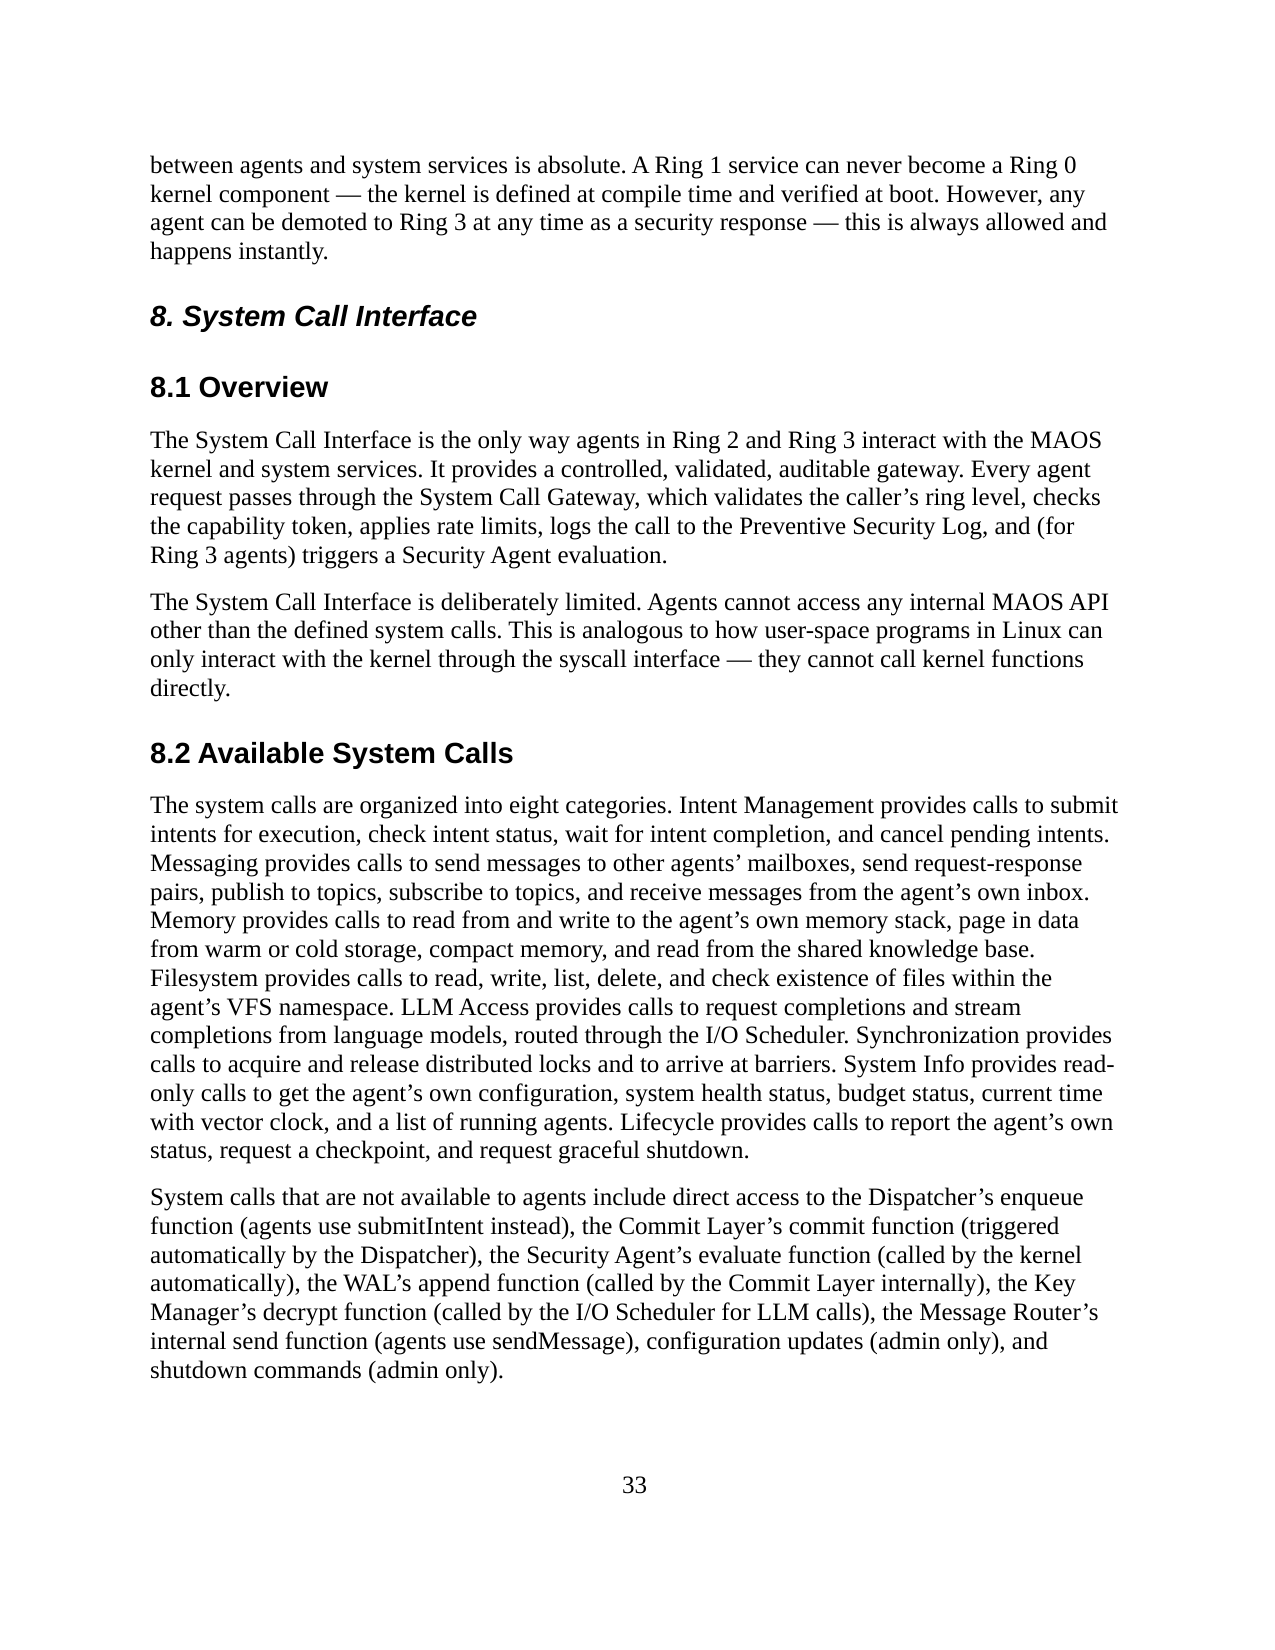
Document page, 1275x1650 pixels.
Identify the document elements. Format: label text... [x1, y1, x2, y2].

text between agents and system services is absolute. A Ring 1 service can never become a Ring 0 kernel component — the kernel is defined at compile time and verified at boot. However, any agent can be demoted to Ring 3 at any time as a security response — this is always allowed and happens instantly. [150, 150, 1125, 265]
text The System Call Interface is deliberately limited. Agents cannot access any internal MAOS API other than the defined system calls. This is analogous to how user-space programs in Linux can only interact with the kernel through the syscall interface — they cannot call kernel functions directly. [150, 587, 1125, 702]
subtitle 8.2 Available System Calls [150, 736, 1125, 769]
text The system calls are organized into eight categories. Intent Management provides calls to submit intents for execution, check intent status, wait for intent completion, and cancel pending intents. Messaging provides calls to send messages to other agents’ mailboxes, send request-response pairs, publish to topics, subscribe to topics, and receive messages from the agent’s own inbox. Memory provides calls to read from and write to the agent’s own memory stack, page in data from warm or cold storage, compact memory, and read from the shared knowledge base. Filesystem provides calls to read, write, list, delete, and check existence of files within the agent’s VFS namespace. LLM Access provides calls to request completions and stream completions from language models, routed through the I/O Scheduler. Synchronization provides calls to acquire and release distributed locks and to arrive at barriers. System Info provides read-only calls to get the agent’s own configuration, system health status, budget status, current time with vector clock, and a list of running agents. Lifecycle provides calls to report the agent’s own status, request a checkpoint, and request graceful shutdown. [150, 791, 1125, 1164]
text The System Call Interface is the only way agents in Ring 2 and Ring 3 interact with the MAOS kernel and system services. It provides a controlled, validated, auditable gateway. Every agent request passes through the System Call Gateway, which validates the caller’s ring level, checks the capability token, applies rate limits, logs the call to the Preventive Security Log, and (for Ring 3 agents) triggers a Security Agent evaluation. [150, 425, 1125, 569]
subtitle 8. System Call Interface [150, 299, 1125, 332]
subtitle 8.1 Overview [150, 370, 1125, 403]
text System calls that are not available to agents include direct access to the Dispatcher’s enqueue function (agents use submitIntent instead), the Commit Layer’s commit function (triggered automatically by the Dispatcher), the Security Agent’s evaluate function (called by the kernel automatically), the WAL’s append function (called by the Commit Layer internally), the Key Manager’s decrypt function (called by the I/O Scheduler for LLM calls), the Message Router’s internal send function (agents use sendMessage), configuration updates (admin only), and shutdown commands (admin only). [150, 1182, 1125, 1383]
